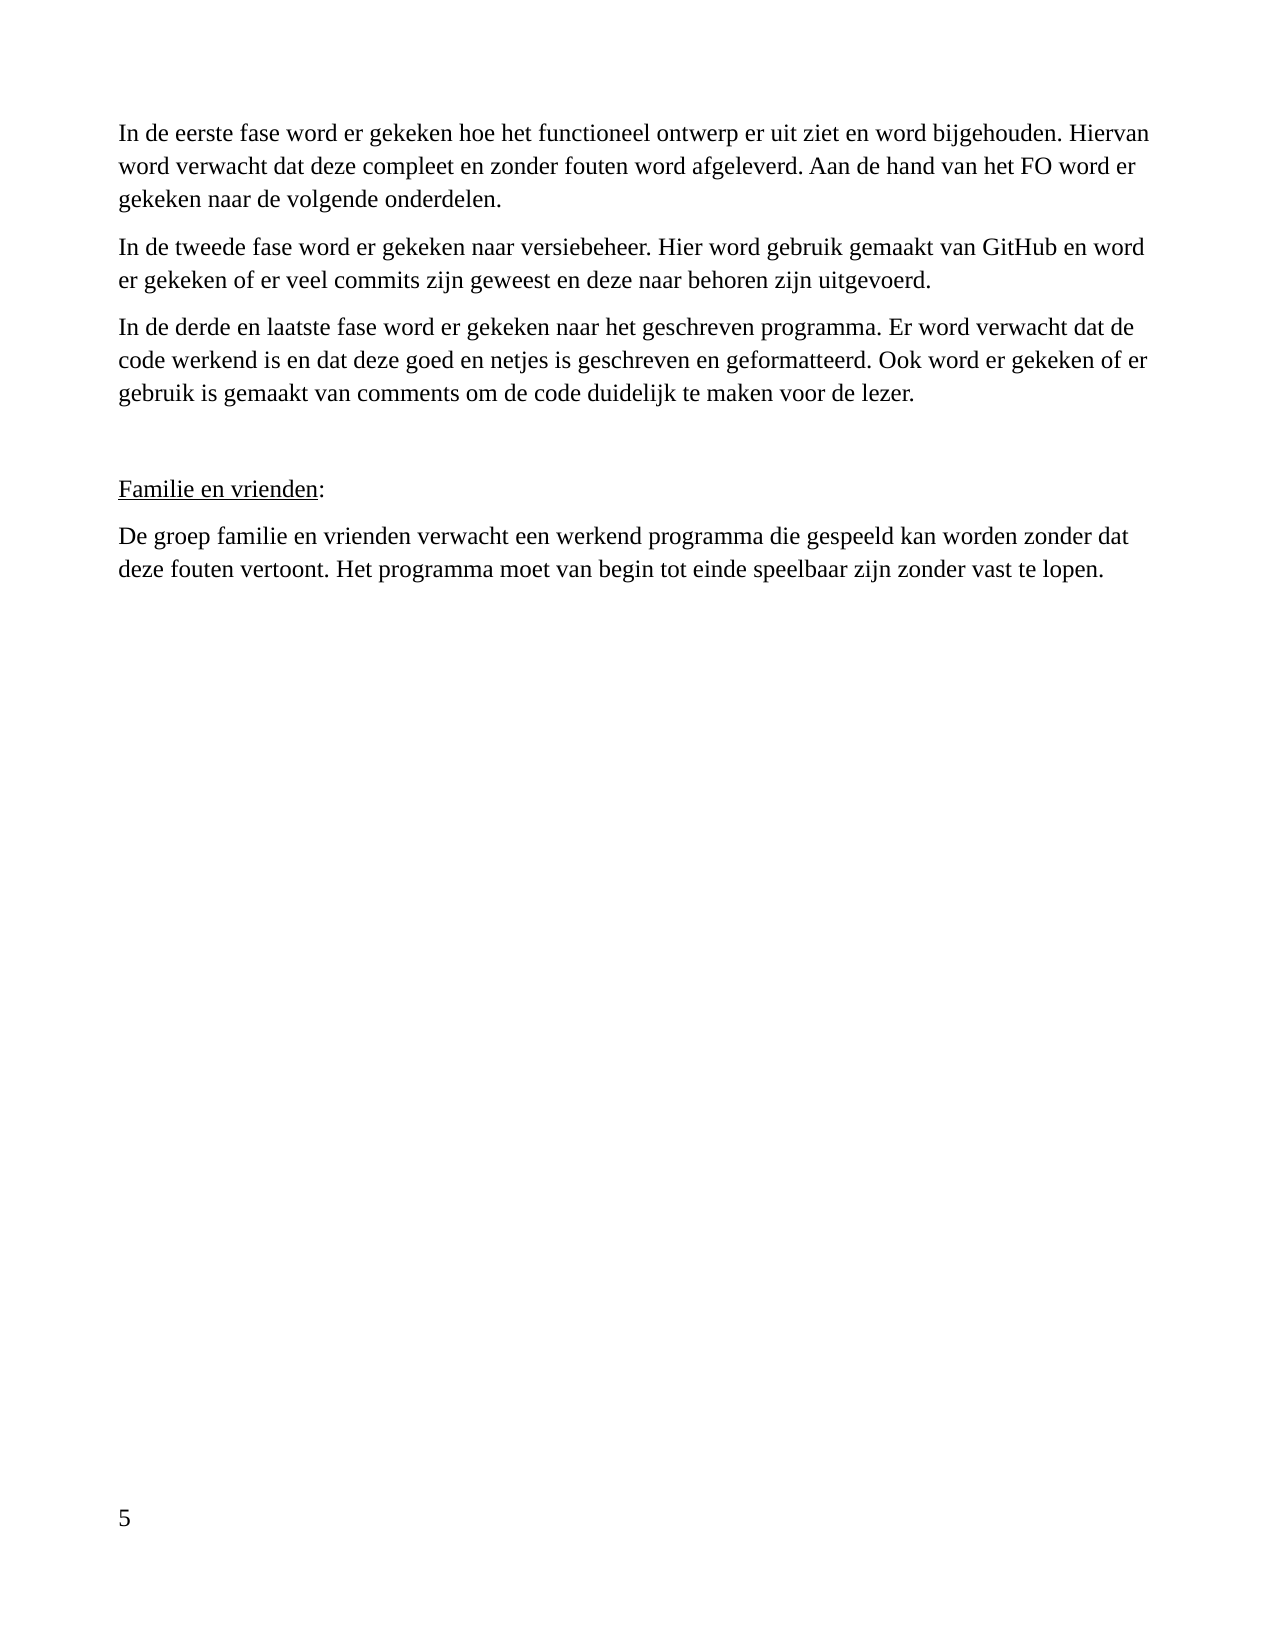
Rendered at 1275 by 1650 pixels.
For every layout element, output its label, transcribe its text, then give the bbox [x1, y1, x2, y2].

text In de derde en laatste fase word er gekeken naar het geschreven programma. Er word verwacht dat de code werkend is en dat deze goed en netjes is geschreven en geformatteerd. Ook word er gekeken of er gebruik is gemaakt van comments om de code duidelijk te maken voor de lezer. [118, 312, 1157, 407]
text In de tweede fase word er gekeken naar versiebeheer. Hier word gebruik gemaakt van GitHub en word er gekeken of er veel commits zijn geweest en deze naar behoren zijn uitgevoerd. [118, 232, 1157, 293]
text De groep familie en vrienden verwacht een werkend programma die gespeeld kan worden zonder dat deze fouten vertoont. Het programma moet van begin tot einde speelbaar zijn zonder vast te lopen. [118, 521, 1157, 583]
text Familie en vrienden: [118, 474, 1157, 502]
text In de eerste fase word er gekeken hoe het functioneel ontwerp er uit ziet en word bijgehouden. Hiervan word verwacht dat deze compleet en zonder fouten word afgeleverd. Aan de hand van het FO word er gekeken naar de volgende onderdelen. [118, 118, 1157, 213]
